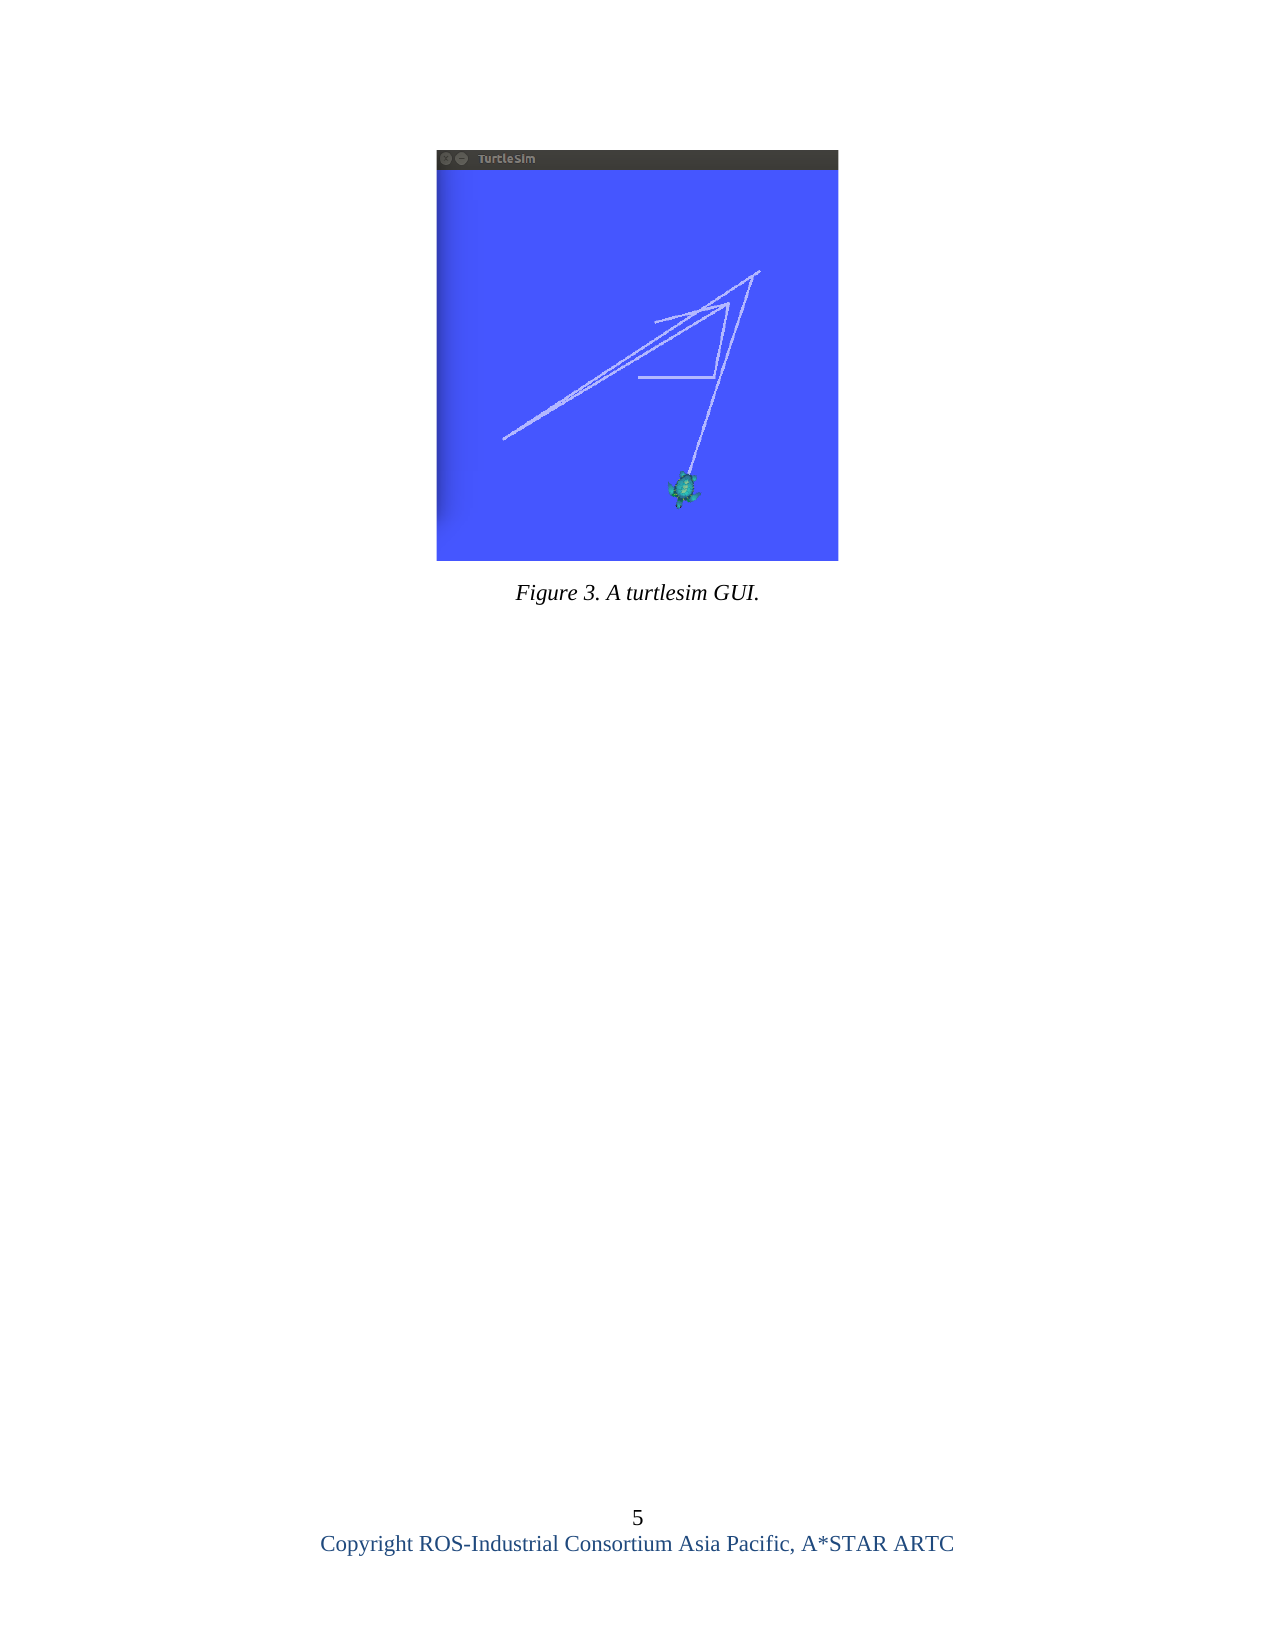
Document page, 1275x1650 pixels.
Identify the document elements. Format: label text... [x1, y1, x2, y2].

picture [436, 150, 839, 561]
text Figure 3. A turtlesim GUI. [150, 579, 1125, 605]
